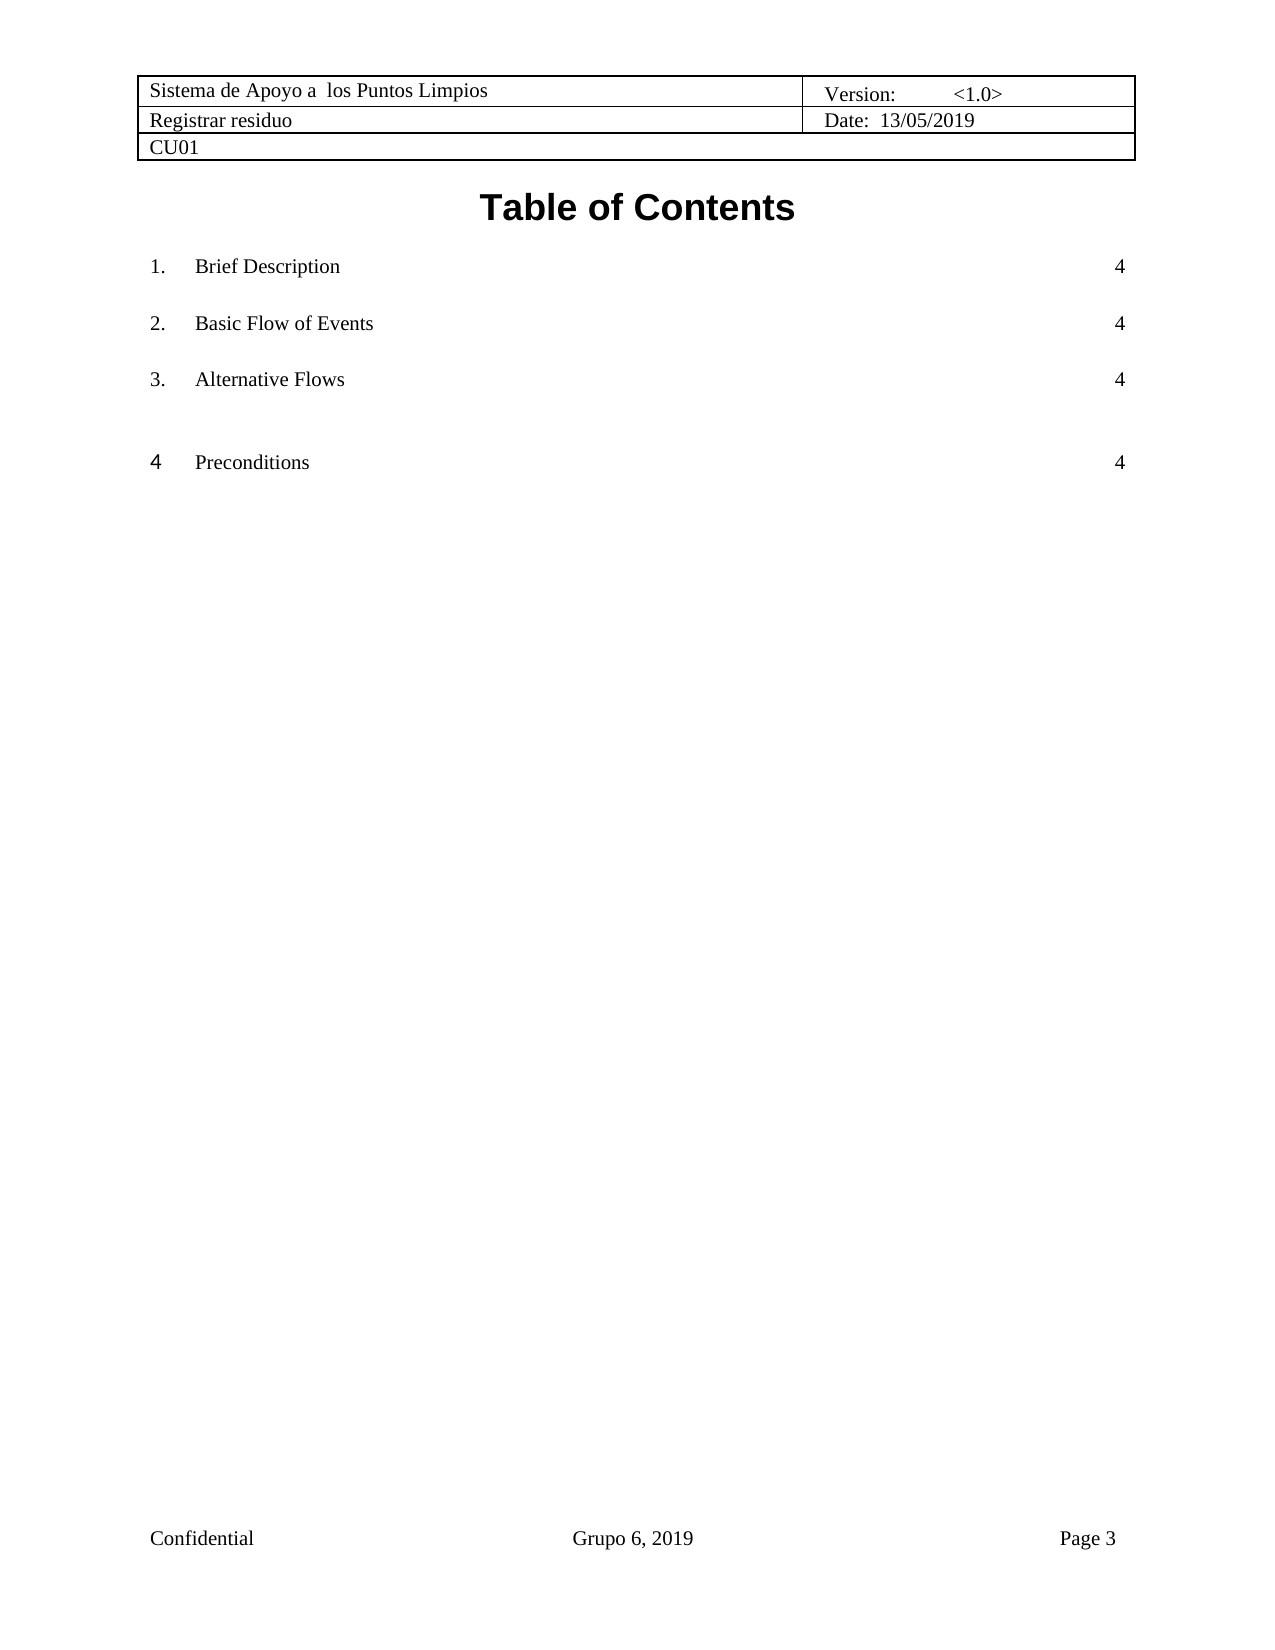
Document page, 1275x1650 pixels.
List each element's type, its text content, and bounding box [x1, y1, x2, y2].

subtitle Table of Contents [150, 185, 1125, 228]
text 1. Brief Description 4 [150, 253, 1050, 278]
text 4 Preconditions 4 [150, 447, 1050, 475]
text 3. Alternative Flows 4 [150, 366, 1050, 391]
text 2. Basic Flow of Events 4 [150, 310, 1050, 335]
